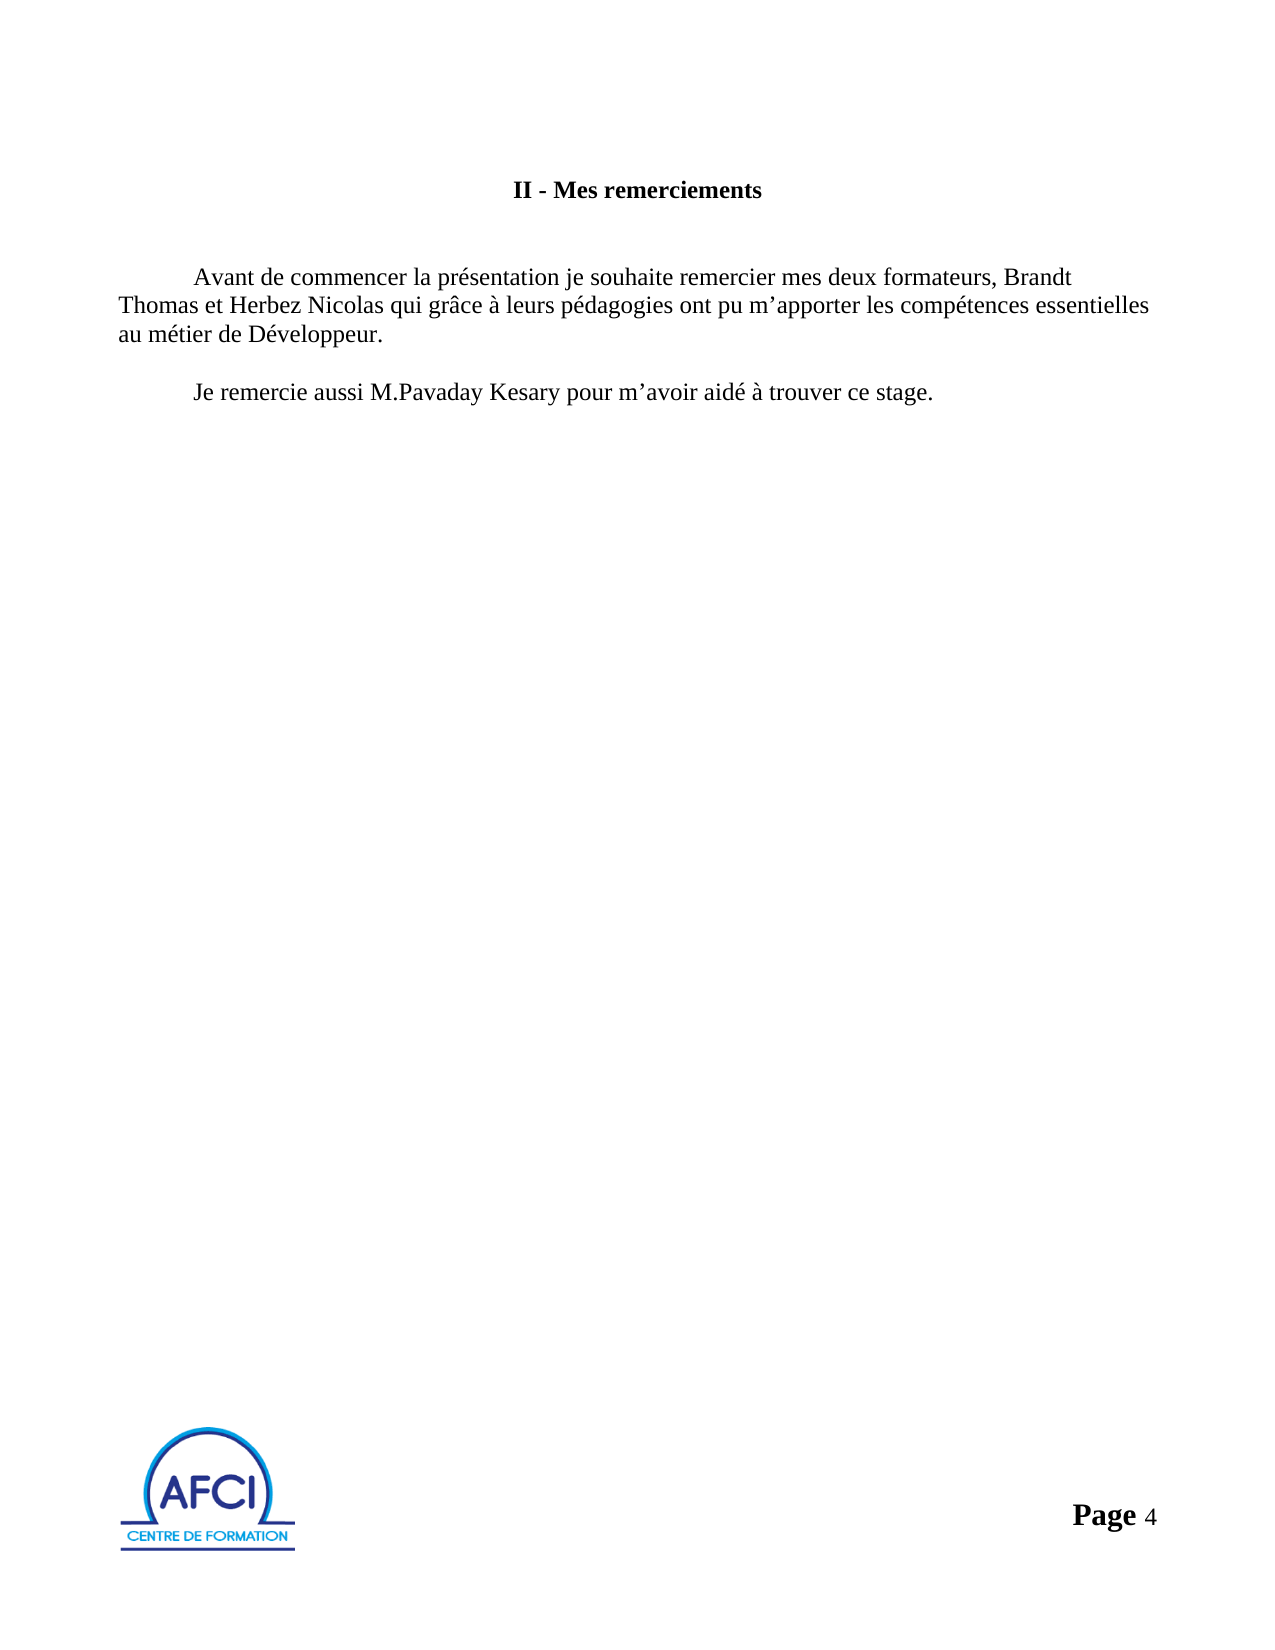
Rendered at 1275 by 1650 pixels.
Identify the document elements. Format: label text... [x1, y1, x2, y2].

text Avant de commencer la présentation je souhaite remercier mes deux formateurs, Brandt Thomas et Herbez Nicolas qui grâce à leurs pédagogies ont pu m’apporter les compétences essentielles au métier de Développeur. [118, 262, 1157, 348]
text II - Mes remerciements [118, 176, 1157, 204]
picture [120, 1427, 295, 1551]
text Je remercie aussi M.Pavaday Kesary pour m’avoir aidé à trouver ce stage. [118, 377, 1157, 406]
